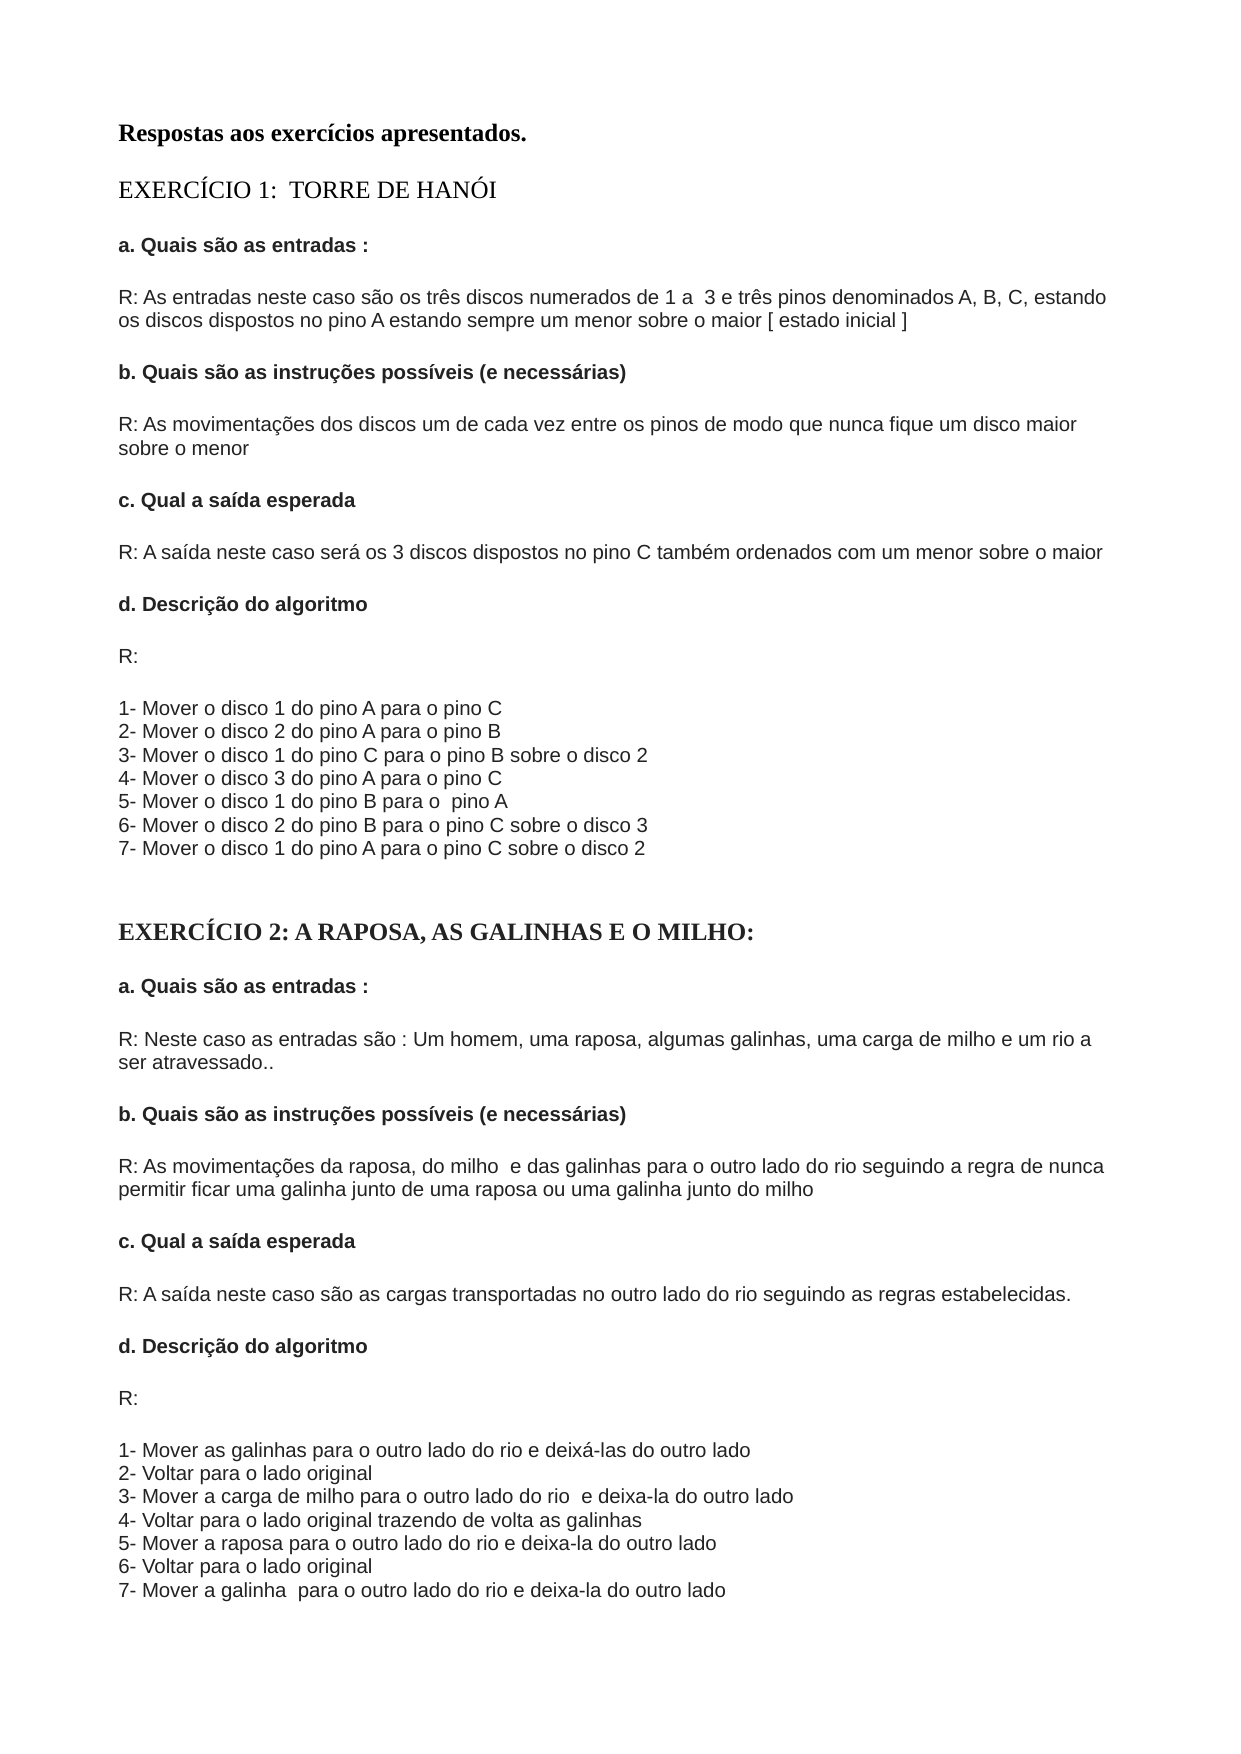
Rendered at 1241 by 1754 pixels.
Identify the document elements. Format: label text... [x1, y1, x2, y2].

text 5- Mover o disco 1 do pino B para o pino A [118, 790, 1122, 813]
text 1- Mover o disco 1 do pino A para o pino C [118, 696, 1122, 720]
text d. Descrição do algoritmo [118, 592, 1122, 616]
text R: As movimentações da raposa, do milho e das galinhas para o outro lado do rio seguindo a regra de nunca permitir ficar uma galinha junto de uma raposa ou uma galinha junto do milho [118, 1154, 1122, 1201]
text c. Qual a saída esperada [118, 1230, 1122, 1253]
text b. Quais são as instruções possíveis (e necessárias) [118, 1102, 1122, 1126]
text 1- Mover as galinhas para o outro lado do rio e deixá-las do outro lado [118, 1438, 1122, 1461]
text 2- Mover o disco 2 do pino A para o pino B [118, 720, 1122, 743]
text a. Quais são as entradas : [118, 975, 1122, 998]
text R: As movimentações dos discos um de cada vez entre os pinos de modo que nunca fique um disco maior sobre o menor [118, 413, 1122, 459]
text 7- Mover o disco 1 do pino A para o pino C sobre o disco 2 [118, 836, 1122, 860]
text 4- Voltar para o lado original trazendo de volta as galinhas [118, 1508, 1122, 1531]
text d. Descrição do algoritmo [118, 1334, 1122, 1357]
text 6- Mover o disco 2 do pino B para o pino C sobre o disco 3 [118, 813, 1122, 836]
text c. Qual a saída esperada [118, 488, 1122, 511]
text 6- Voltar para o lado original [118, 1555, 1122, 1578]
text b. Quais são as instruções possíveis (e necessárias) [118, 361, 1122, 384]
text R: [118, 1386, 1122, 1409]
text R: Neste caso as entradas são : Um homem, uma raposa, algumas galinhas, uma carga de milho e um rio a ser atravessado.. [118, 1027, 1122, 1073]
text R: A saída neste caso será os 3 discos dispostos no pino C também ordenados com um menor sobre o maior [118, 540, 1122, 563]
text a. Quais são as entradas : [118, 233, 1122, 256]
text EXERCÍCIO 2: A RAPOSA, AS GALINHAS E O MILHO: [118, 917, 1122, 946]
text 2- Voltar para o lado original [118, 1461, 1122, 1485]
text EXERCÍCIO 1: TORRE DE HANÓI [118, 176, 1122, 204]
text 3- Mover a carga de milho para o outro lado do rio e deixa-la do outro lado [118, 1485, 1122, 1508]
text R: A saída neste caso são as cargas transportadas no outro lado do rio seguindo as regras estabelecidas. [118, 1282, 1122, 1305]
text R: [118, 644, 1122, 668]
text R: As entradas neste caso são os três discos numerados de 1 a 3 e três pinos denominados A, B, C, estando os discos dispostos no pino A estando sempre um menor sobre o maior [ estado inicial ] [118, 285, 1122, 332]
text Respostas aos exercícios apresentados. [118, 118, 1122, 147]
text 4- Mover o disco 3 do pino A para o pino C [118, 766, 1122, 790]
text 7- Mover a galinha para o outro lado do rio e deixa-la do outro lado [118, 1578, 1122, 1601]
text 3- Mover o disco 1 do pino C para o pino B sobre o disco 2 [118, 743, 1122, 766]
text 5- Mover a raposa para o outro lado do rio e deixa-la do outro lado [118, 1531, 1122, 1555]
